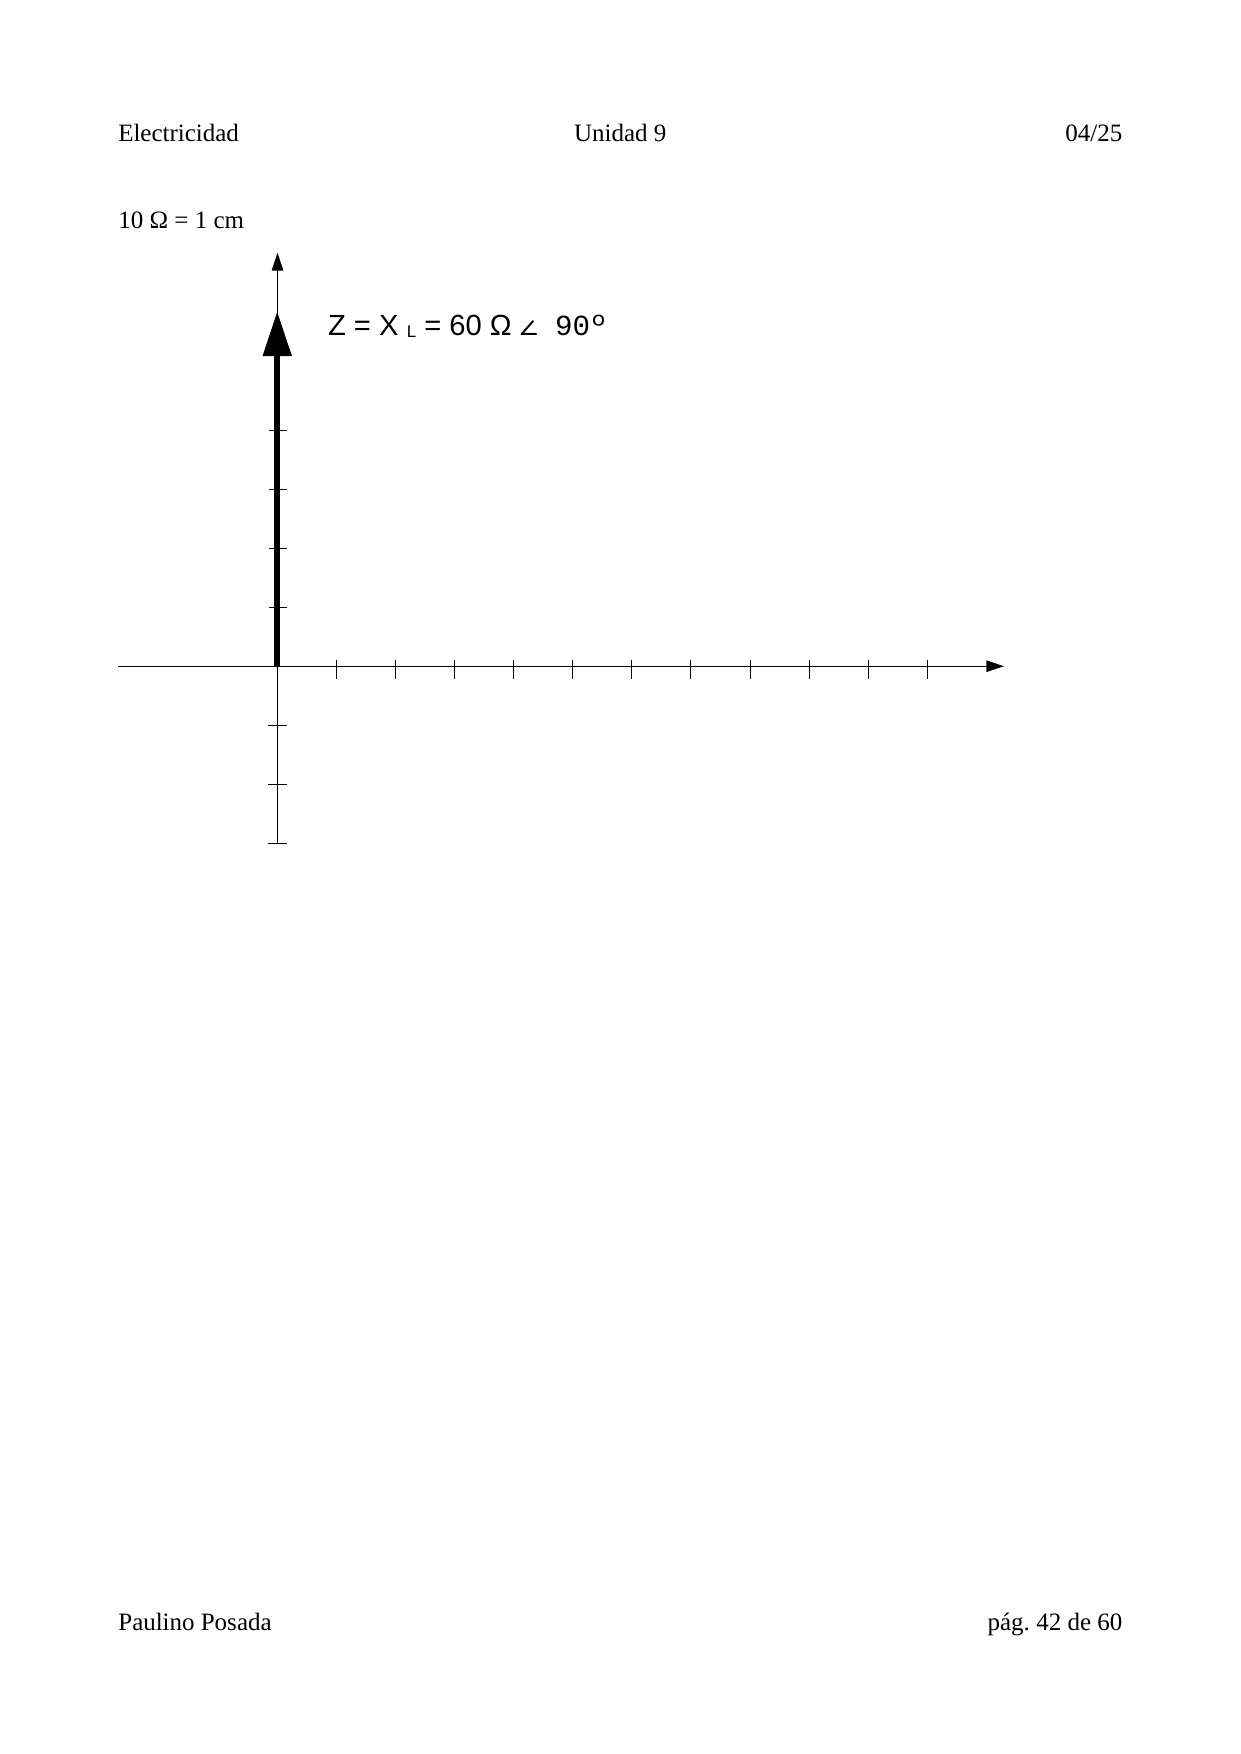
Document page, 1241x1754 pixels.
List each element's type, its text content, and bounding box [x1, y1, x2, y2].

text 10 Ω = 1 cm [118, 205, 1122, 234]
